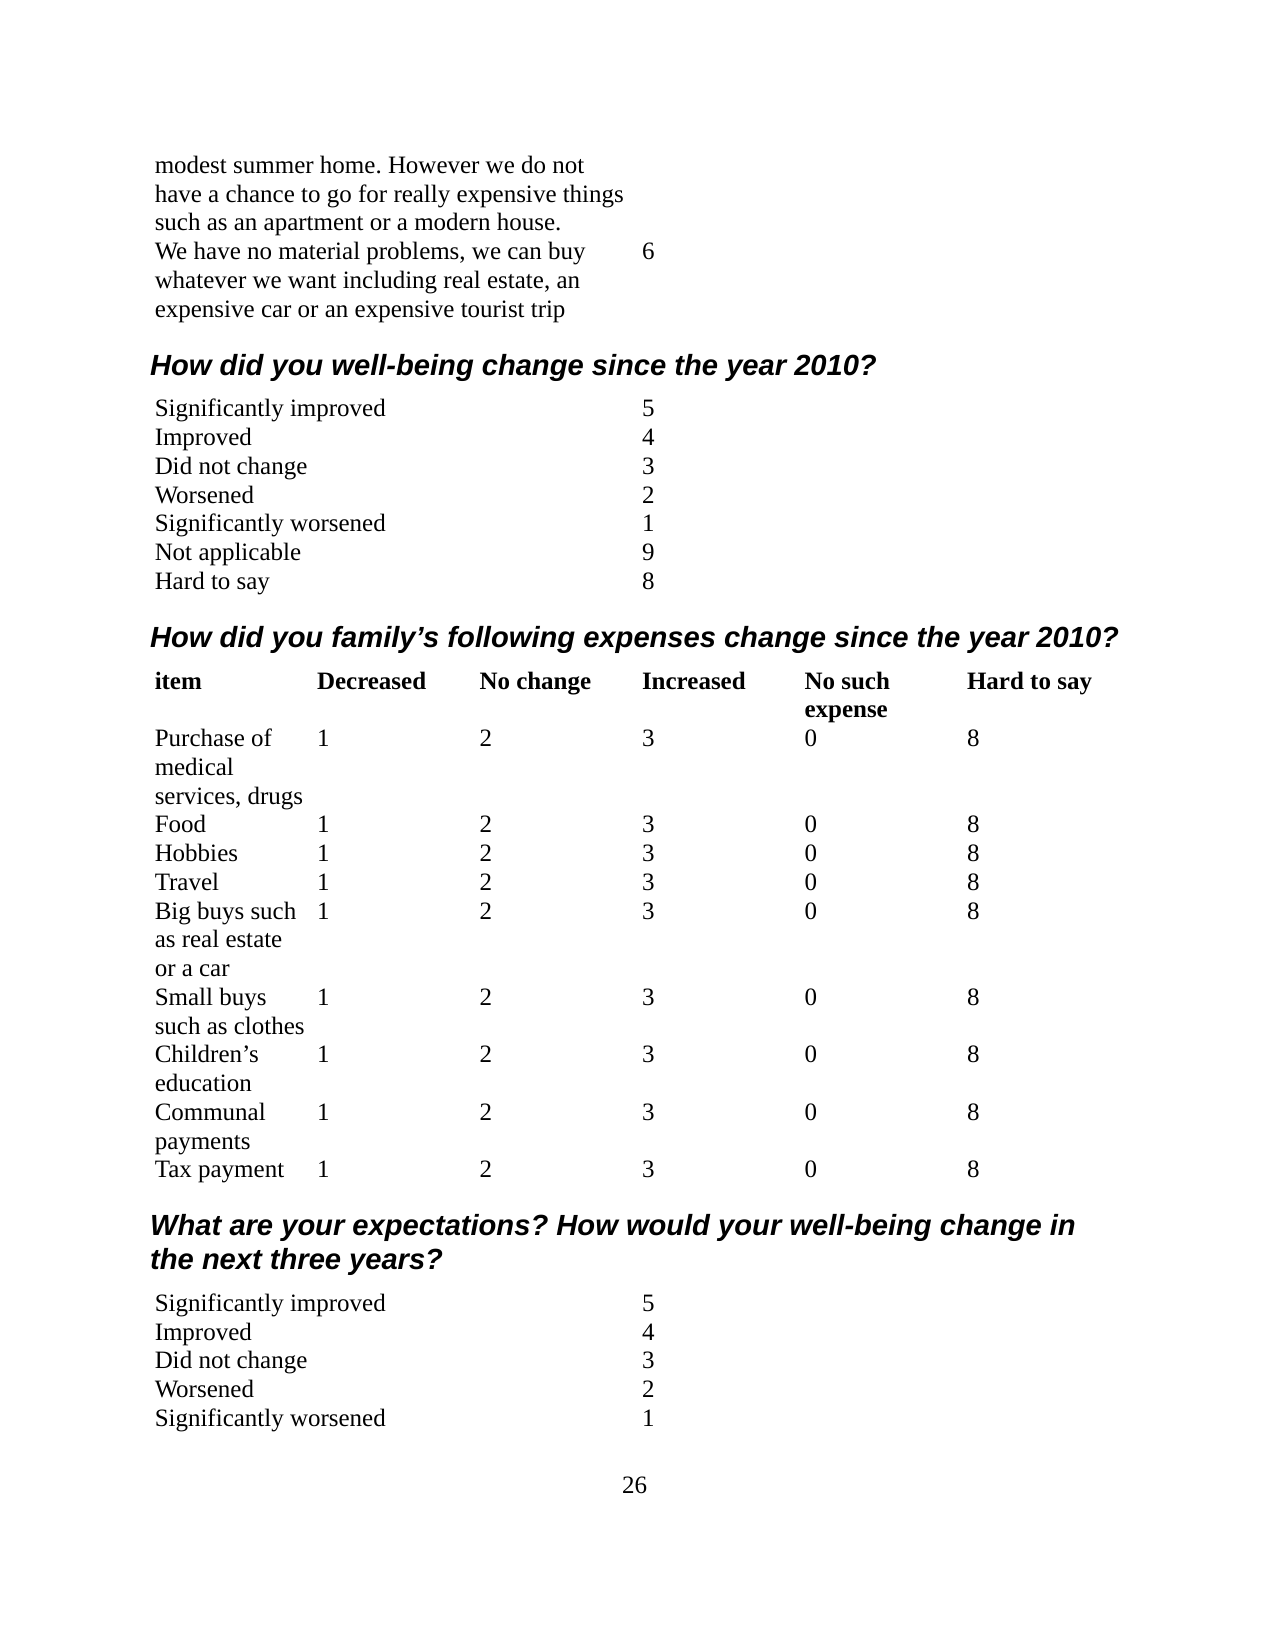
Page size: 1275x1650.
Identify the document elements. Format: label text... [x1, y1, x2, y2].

table_cell 0 [800, 896, 962, 982]
table_cell 1 [313, 723, 475, 809]
table_cell Hard to say [150, 566, 637, 595]
table_cell 0 [800, 723, 962, 809]
table_cell Tax payment [150, 1155, 312, 1183]
table_cell 0 [800, 1097, 962, 1154]
table_header No such expense [800, 666, 962, 723]
table_cell Children’s education [150, 1040, 312, 1097]
table_cell 0 [800, 1155, 962, 1183]
table_cell 3 [638, 838, 800, 867]
table_cell 1 [313, 982, 475, 1039]
table_cell 3 [638, 1345, 1125, 1374]
table_cell 1 [313, 896, 475, 982]
table_cell 2 [475, 867, 637, 896]
table_cell 3 [638, 1097, 800, 1154]
table_cell 1 [313, 810, 475, 838]
table_cell 2 [475, 1155, 637, 1183]
table_cell 8 [963, 810, 1125, 838]
table_cell 2 [475, 982, 637, 1039]
table_cell Food [150, 810, 312, 838]
table_cell 8 [963, 838, 1125, 867]
table_cell 3 [638, 867, 800, 896]
table_cell 3 [638, 451, 1125, 480]
table_header Decreased [313, 666, 475, 723]
table_cell 3 [638, 810, 800, 838]
table_cell 8 [963, 982, 1125, 1039]
table_cell 2 [475, 723, 637, 809]
table_cell Worsened [150, 480, 637, 508]
table_cell 1 [313, 1097, 475, 1154]
table_cell modest summer home. However we do not have a chance to go for really expensive things such as an apartment or a modern house. [150, 150, 637, 236]
table_cell 8 [963, 1155, 1125, 1183]
table_cell 0 [800, 867, 962, 896]
table_header 5 [638, 1288, 1125, 1317]
table_cell 4 [638, 1317, 1125, 1345]
table_cell Purchase of medical services, drugs [150, 723, 312, 809]
table_cell 1 [313, 1155, 475, 1183]
table_cell 3 [638, 1155, 800, 1183]
table_cell Significantly worsened [150, 1403, 637, 1432]
table_cell Worsened [150, 1374, 637, 1403]
table_header 5 [638, 394, 1125, 422]
table_cell 8 [963, 723, 1125, 809]
table_cell Improved [150, 1317, 637, 1345]
subtitle What are your expectations? How would your well-being change in the next three years? [150, 1208, 1125, 1275]
table_cell Not applicable [150, 537, 637, 566]
table_cell 3 [638, 723, 800, 809]
subtitle How did you well-being change since the year 2010? [150, 347, 1125, 381]
table_cell 0 [800, 838, 962, 867]
table_header Hard to say [963, 666, 1125, 723]
table_cell 6 [638, 236, 1125, 322]
table_cell We have no material problems, we can buy whatever we want including real estate, an expensive car or an expensive tourist trip [150, 236, 637, 322]
table_cell 8 [963, 1040, 1125, 1097]
table_cell 9 [638, 537, 1125, 566]
table_cell 2 [475, 1097, 637, 1154]
table_cell Hobbies [150, 838, 312, 867]
table_cell 2 [475, 838, 637, 867]
table_cell 1 [638, 1403, 1125, 1432]
table_header Significantly improved [150, 1288, 637, 1317]
table_cell Travel [150, 867, 312, 896]
table_cell 2 [475, 1040, 637, 1097]
table_cell 3 [638, 896, 800, 982]
table_cell 1 [313, 867, 475, 896]
table_cell 1 [313, 838, 475, 867]
table_cell 2 [475, 896, 637, 982]
table_cell 3 [638, 982, 800, 1039]
table_cell 2 [475, 810, 637, 838]
table_cell 8 [963, 867, 1125, 896]
table_header No change [475, 666, 637, 723]
table_cell Significantly worsened [150, 509, 637, 537]
subtitle How did you family’s following expenses change since the year 2010? [150, 620, 1125, 653]
table_cell Did not change [150, 1345, 637, 1374]
table_cell [638, 150, 1125, 236]
table_cell 0 [800, 982, 962, 1039]
table_cell Big buys such as real estate or a car [150, 896, 312, 982]
table_cell Did not change [150, 451, 637, 480]
table_cell 3 [638, 1040, 800, 1097]
table_cell Communal payments [150, 1097, 312, 1154]
table_cell 0 [800, 1040, 962, 1097]
table_cell Improved [150, 422, 637, 451]
table_header item [150, 666, 312, 723]
table_header Significantly improved [150, 394, 637, 422]
table_cell 0 [800, 810, 962, 838]
table_cell 1 [638, 509, 1125, 537]
table_header Increased [638, 666, 800, 723]
table_cell 8 [638, 566, 1125, 595]
table_cell Small buys such as clothes [150, 982, 312, 1039]
table_cell 2 [638, 1374, 1125, 1403]
table_cell 2 [638, 480, 1125, 508]
table_cell 1 [313, 1040, 475, 1097]
table_cell 8 [963, 1097, 1125, 1154]
table_cell 8 [963, 896, 1125, 982]
table_cell 4 [638, 422, 1125, 451]
